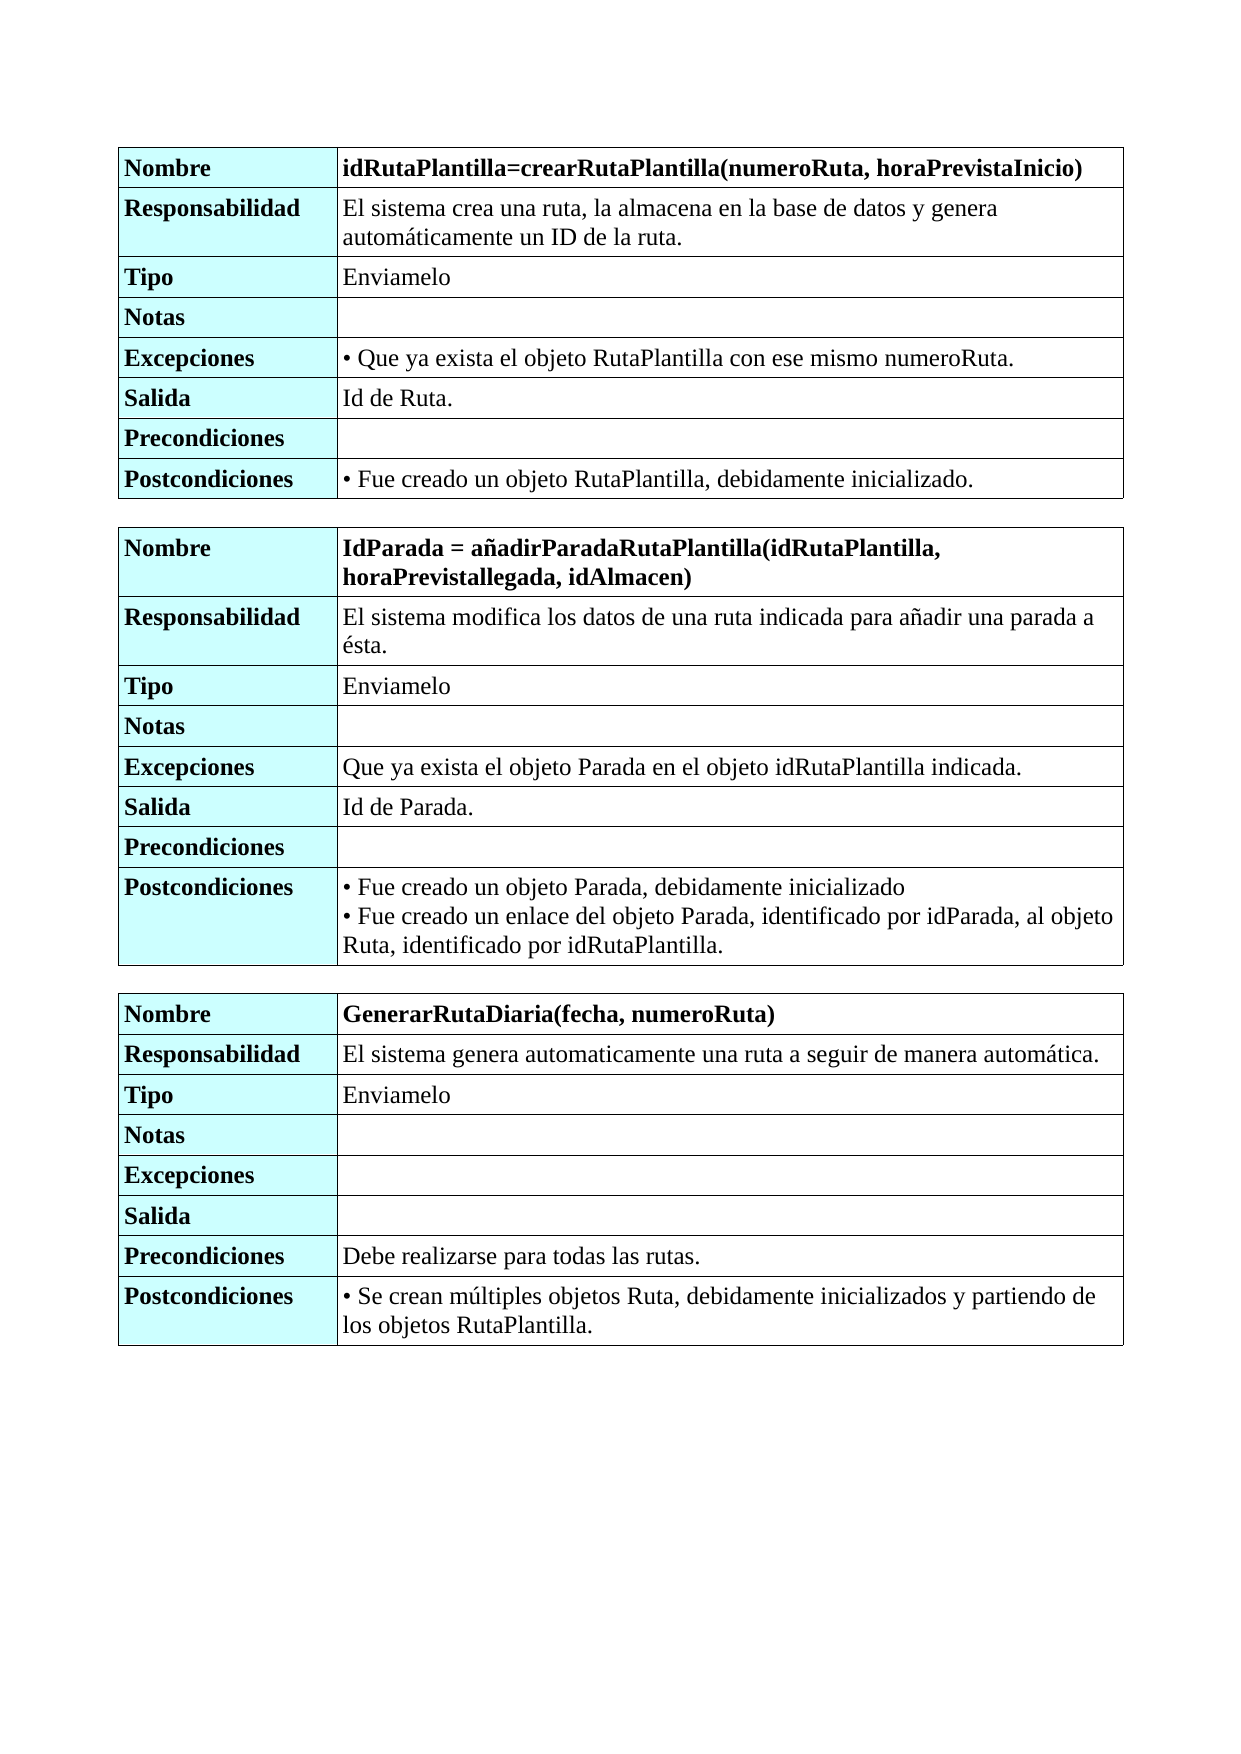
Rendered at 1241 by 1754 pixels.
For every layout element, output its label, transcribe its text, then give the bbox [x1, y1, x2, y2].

table_cell Enviamelo [338, 1075, 1123, 1114]
table_cell El sistema crea una ruta, la almacena en la base de datos y genera automáticamente un ID de la ruta. [338, 188, 1123, 256]
table_cell Excepciones [119, 338, 337, 377]
table_header Nombre [119, 528, 337, 596]
table_cell Notas [119, 298, 337, 337]
table_cell • Fue creado un objeto RutaPlantilla, debidamente inicializado. [338, 459, 1123, 498]
table_cell Precondiciones [119, 419, 337, 458]
table_cell Tipo [119, 666, 337, 705]
table_cell Precondiciones [119, 1236, 337, 1276]
table_header GenerarRutaDiaria(fecha, numeroRuta) [338, 994, 1123, 1034]
table_header Nombre [119, 148, 337, 187]
table_cell Postcondiciones [119, 1277, 337, 1344]
table_header idRutaPlantilla=crearRutaPlantilla(numeroRuta, horaPrevistaInicio) [338, 148, 1123, 187]
table_cell El sistema modifica los datos de una ruta indicada para añadir una parada a ésta. [338, 597, 1123, 665]
table_cell Debe realizarse para todas las rutas. [338, 1236, 1123, 1276]
table_cell [338, 706, 1123, 746]
table_cell • Fue creado un objeto Parada, debidamente inicializado • Fue creado un enlace del objeto Parada, identificado por idParada, al objeto Ruta, identificado por idRutaPlantilla. [338, 868, 1123, 964]
table_cell Que ya exista el objeto Parada en el objeto idRutaPlantilla indicada. [338, 747, 1123, 786]
table_cell Notas [119, 1115, 337, 1154]
table_cell [338, 1156, 1123, 1195]
table_cell Salida [119, 378, 337, 417]
table_cell Responsabilidad [119, 597, 337, 665]
table_header Nombre [119, 994, 337, 1034]
table_cell Salida [119, 1196, 337, 1235]
table_cell Id de Ruta. [338, 378, 1123, 417]
table_cell Salida [119, 787, 337, 826]
table_cell [338, 1196, 1123, 1235]
table_cell [338, 1115, 1123, 1154]
table_cell Postcondiciones [119, 459, 337, 498]
table_cell Id de Parada. [338, 787, 1123, 826]
table_cell [338, 298, 1123, 337]
table_cell [338, 419, 1123, 458]
table_cell Precondiciones [119, 827, 337, 867]
table_cell • Se crean múltiples objetos Ruta, debidamente inicializados y partiendo de los objetos RutaPlantilla. [338, 1277, 1123, 1344]
table_cell Enviamelo [338, 257, 1123, 297]
table_cell • Que ya exista el objeto RutaPlantilla con ese mismo numeroRuta. [338, 338, 1123, 377]
table_cell [338, 827, 1123, 867]
table_cell Tipo [119, 257, 337, 297]
table_header IdParada = añadirParadaRutaPlantilla(idRutaPlantilla, horaPrevistallegada, idAlmacen) [338, 528, 1123, 596]
table_cell Responsabilidad [119, 1035, 337, 1074]
table_cell Postcondiciones [119, 868, 337, 964]
table_cell Enviamelo [338, 666, 1123, 705]
table_cell Excepciones [119, 747, 337, 786]
table_cell Responsabilidad [119, 188, 337, 256]
table_cell El sistema genera automaticamente una ruta a seguir de manera automática. [338, 1035, 1123, 1074]
table_cell Tipo [119, 1075, 337, 1114]
table_cell Excepciones [119, 1156, 337, 1195]
table_cell Notas [119, 706, 337, 746]
